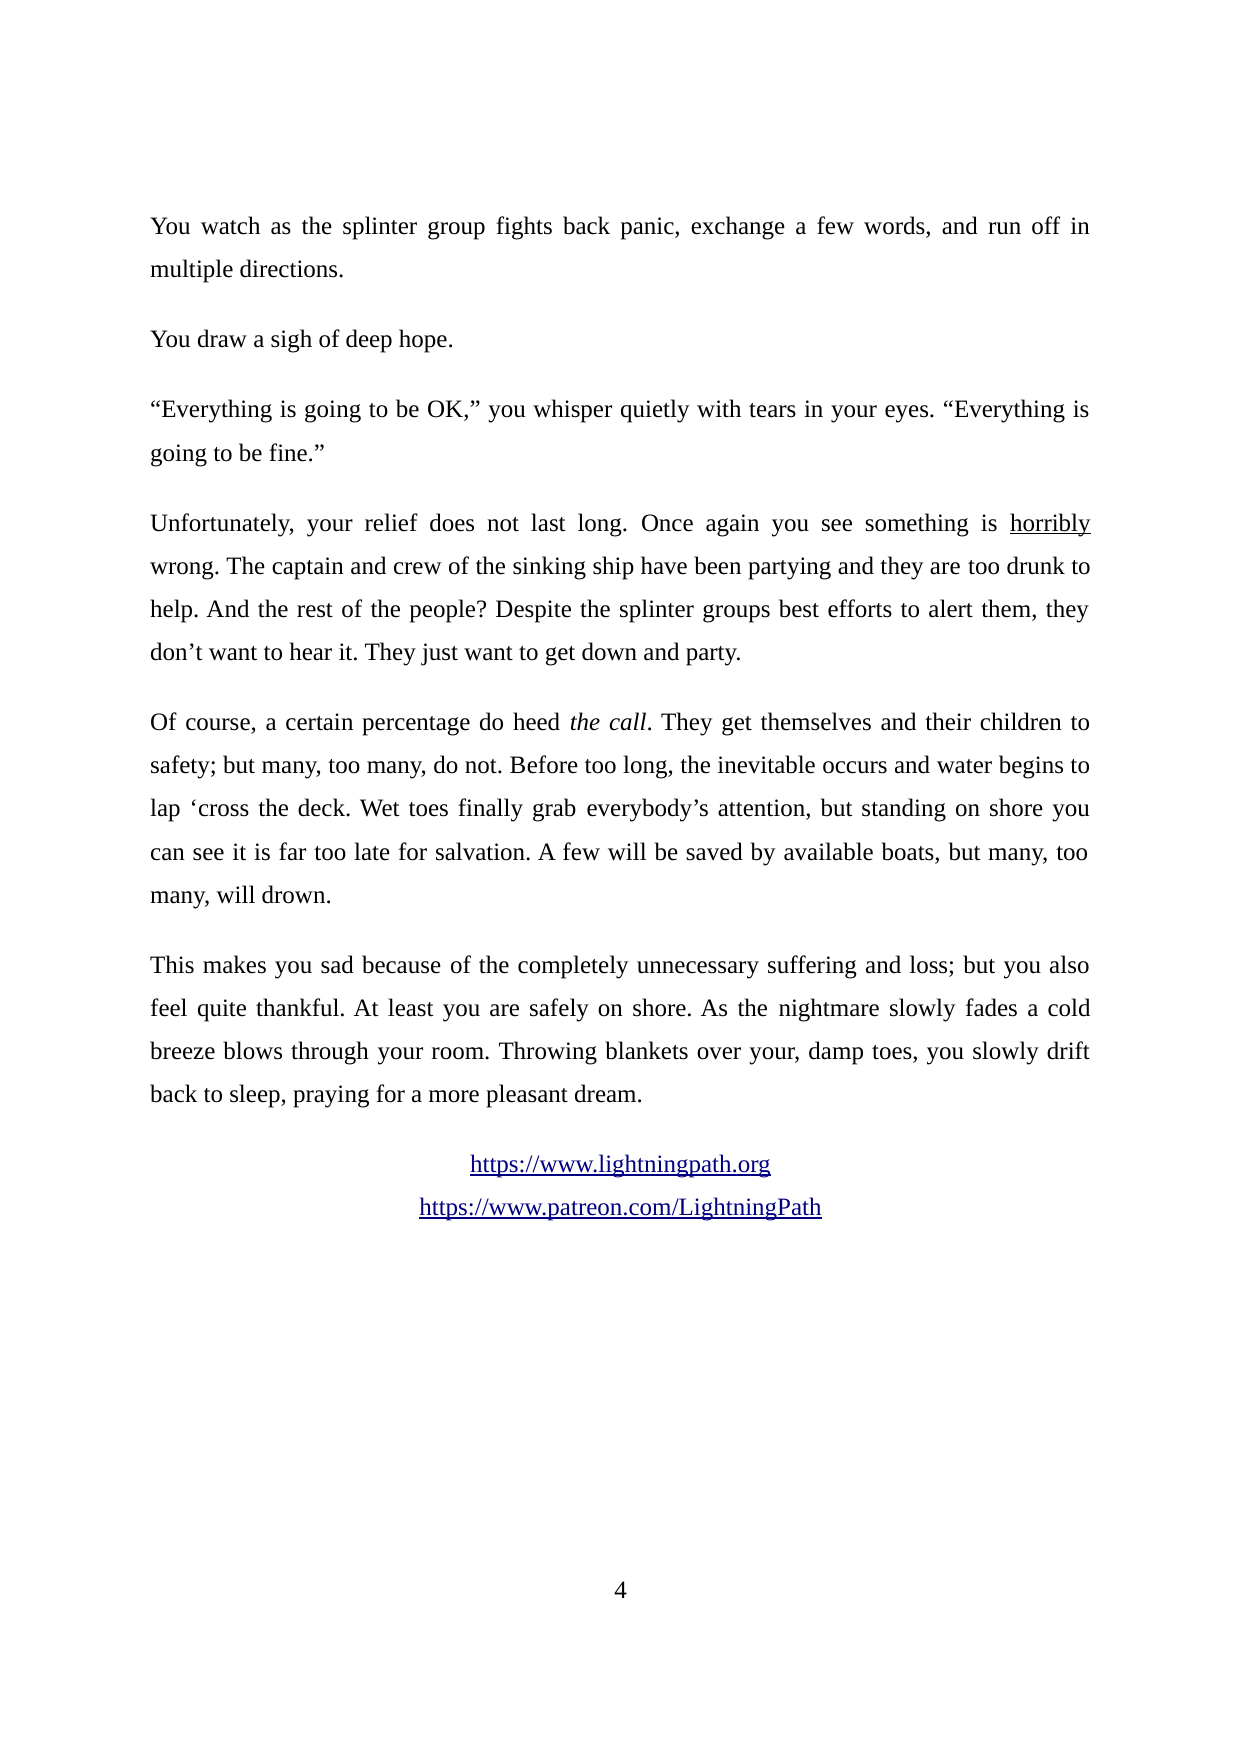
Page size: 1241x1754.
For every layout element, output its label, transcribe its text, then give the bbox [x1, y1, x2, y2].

text This makes you sad because of the completely unnecessary suffering and loss; but you also feel quite thankful. At least you are safely on shore. As the nightmare slowly fades a cold breeze blows through your room. Throwing blankets over your, damp toes, you slowly drift back to sleep, praying for a more pleasant dream. [150, 950, 1091, 1108]
text “Everything is going to be OK,” you whisper quietly with tears in your eyes. “Everything is going to be fine.” [150, 394, 1091, 466]
text https://www.lightningpath.org https://www.patreon.com/LightningPath [150, 1149, 1091, 1221]
text You watch as the splinter group fights back panic, exchange a few words, and run off in multiple directions. [150, 211, 1091, 283]
text Unfortunately, your relief does not last long. Once again you see something is horribly wrong. The captain and crew of the sinking ship have been partying and they are too drunk to help. And the rest of the people? Despite the splinter groups best efforts to alert them, they don’t want to hear it. They just want to get down and party. [150, 508, 1091, 666]
text Of course, a certain percentage do heed the call. They get themselves and their children to safety; but many, too many, do not. Before too long, the inevitable occurs and water begins to lap ‘cross the deck. Wet toes finally grab everybody’s attention, but standing on shore you can see it is far too late for salvation. A few will be saved by available boats, but many, too many, will drown. [150, 707, 1091, 908]
text You draw a sigh of deep hope. [150, 324, 1091, 353]
